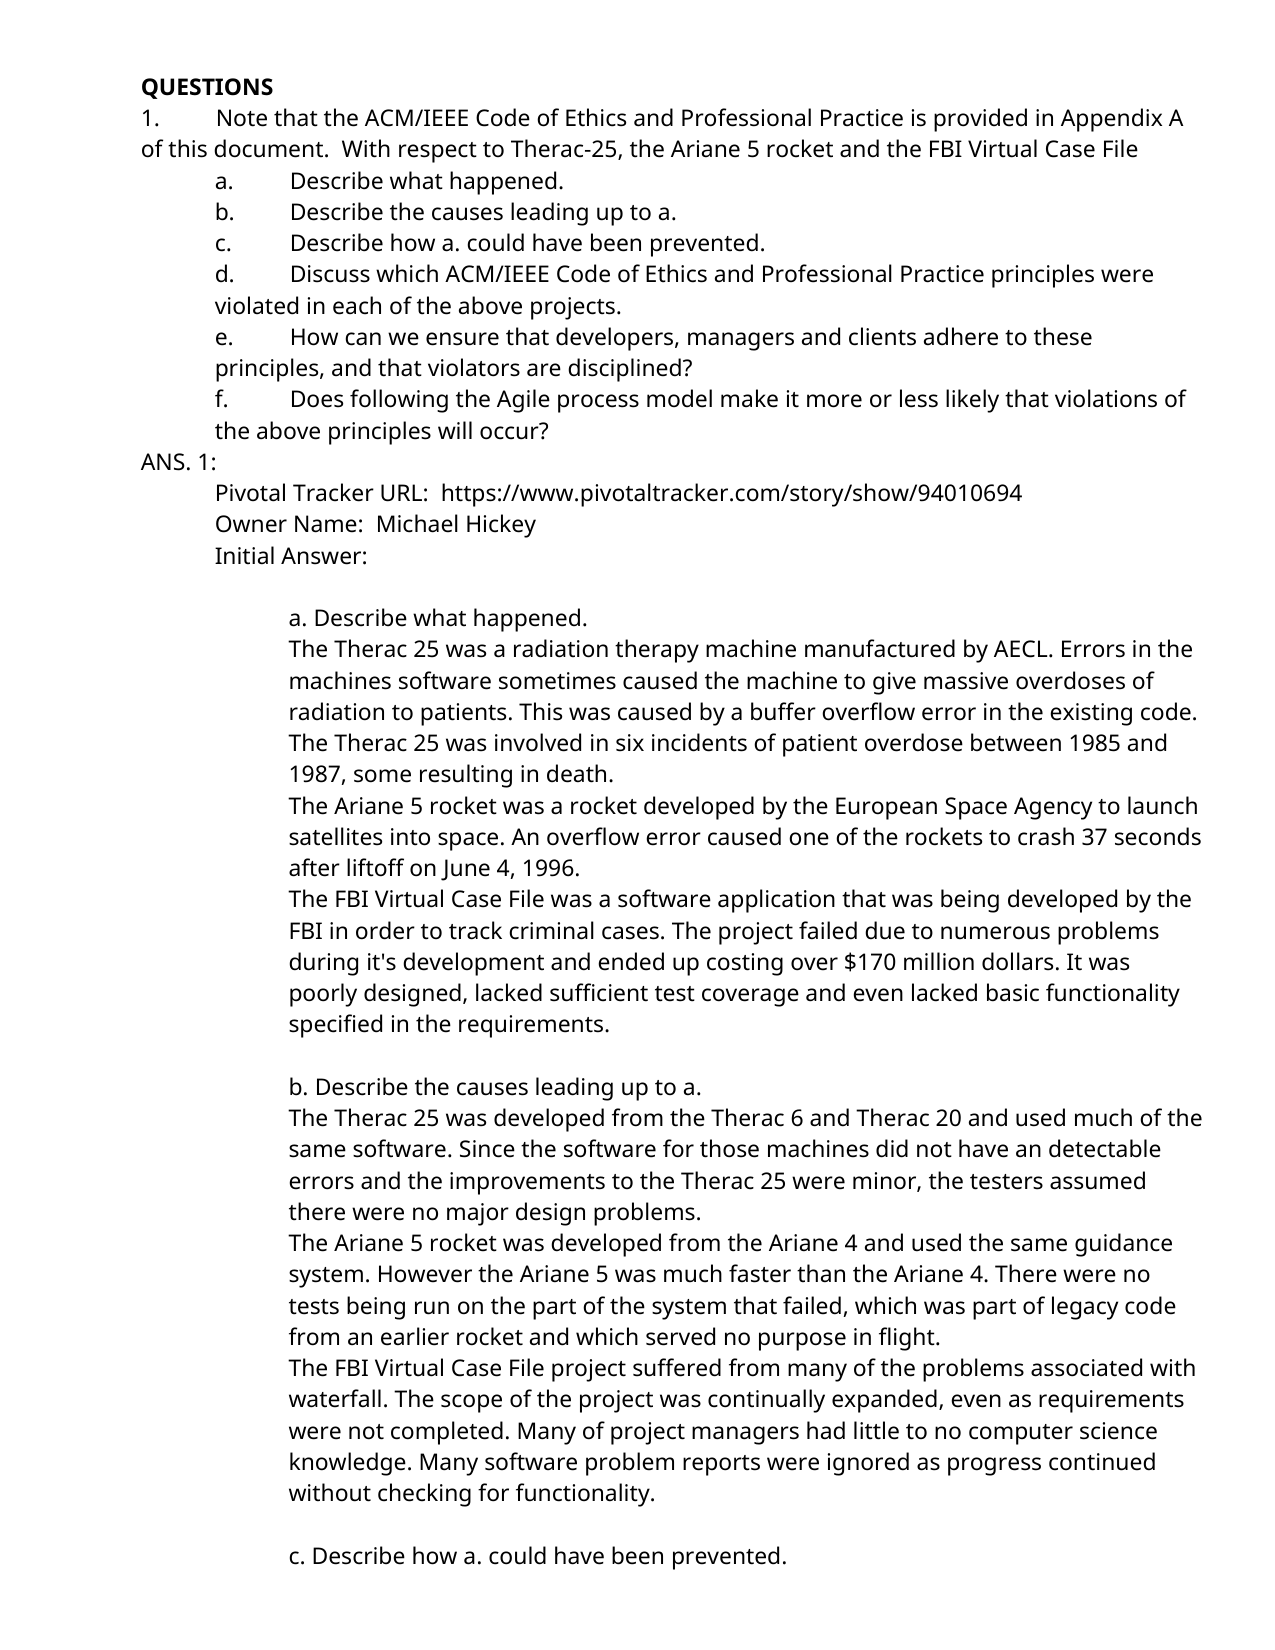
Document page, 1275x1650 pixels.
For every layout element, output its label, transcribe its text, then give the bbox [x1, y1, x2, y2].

text The FBI Virtual Case File was a software application that was being developed by the FBI in order to track criminal cases. The project failed due to numerous problems during it's development and ended up costing over $170 million dollars. It was poorly designed, lacked sufficient test coverage and even lacked basic functionality specified in the requirements. [288, 883, 1204, 1039]
text e. How can we ensure that developers, managers and clients adhere to these principles, and that violators are disciplined? [214, 321, 1204, 383]
text a. Describe what happened. [214, 164, 1204, 196]
text c. Describe how a. could have been prevented. [288, 1539, 1204, 1571]
text ANS. 1: [141, 446, 1204, 477]
text 1. Note that the ACM/IEEE Code of Ethics and Professional Practice is provided in Appendix A of this document. With respect to Therac-25, the Ariane 5 rocket and the FBI Virtual Case File [141, 102, 1204, 164]
text QUESTIONS [141, 71, 1204, 102]
text The Therac 25 was a radiation therapy machine manufactured by AECL. Errors in the machines software sometimes caused the machine to give massive overdoses of radiation to patients. This was caused by a buffer overflow error in the existing code. The Therac 25 was involved in six incidents of patient overdose between 1985 and 1987, some resulting in death. [288, 633, 1204, 789]
text f. Does following the Agile process model make it more or less likely that violations of the above principles will occur? [214, 383, 1204, 446]
text Initial Answer: [214, 539, 1204, 571]
text Owner Name: Michael Hickey [214, 508, 1204, 539]
text a. Describe what happened. [288, 602, 1204, 633]
text The Ariane 5 rocket was developed from the Ariane 4 and used the same guidance system. However the Ariane 5 was much faster than the Ariane 4. There were no tests being run on the part of the system that failed, which was part of legacy code from an earlier rocket and which served no purpose in flight. [288, 1227, 1204, 1352]
text c. Describe how a. could have been prevented. [214, 227, 1204, 258]
text b. Describe the causes leading up to a. [288, 1071, 1204, 1102]
text The Therac 25 was developed from the Therac 6 and Therac 20 and used much of the same software. Since the software for those machines did not have an detectable errors and the improvements to the Therac 25 were minor, the testers assumed there were no major design problems. [288, 1102, 1204, 1227]
text d. Discuss which ACM/IEEE Code of Ethics and Professional Practice principles were violated in each of the above projects. [214, 258, 1204, 321]
text The Ariane 5 rocket was a rocket developed by the European Space Agency to launch satellites into space. An overflow error caused one of the rockets to crash 37 seconds after liftoff on June 4, 1996. [288, 789, 1204, 883]
text Pivotal Tracker URL: https://www.pivotaltracker.com/story/show/94010694 [214, 477, 1204, 508]
text b. Describe the causes leading up to a. [214, 196, 1204, 227]
text The FBI Virtual Case File project suffered from many of the problems associated with waterfall. The scope of the project was continually expanded, even as requirements were not completed. Many of project managers had little to no computer science knowledge. Many software problem reports were ignored as progress continued without checking for functionality. [288, 1352, 1204, 1508]
